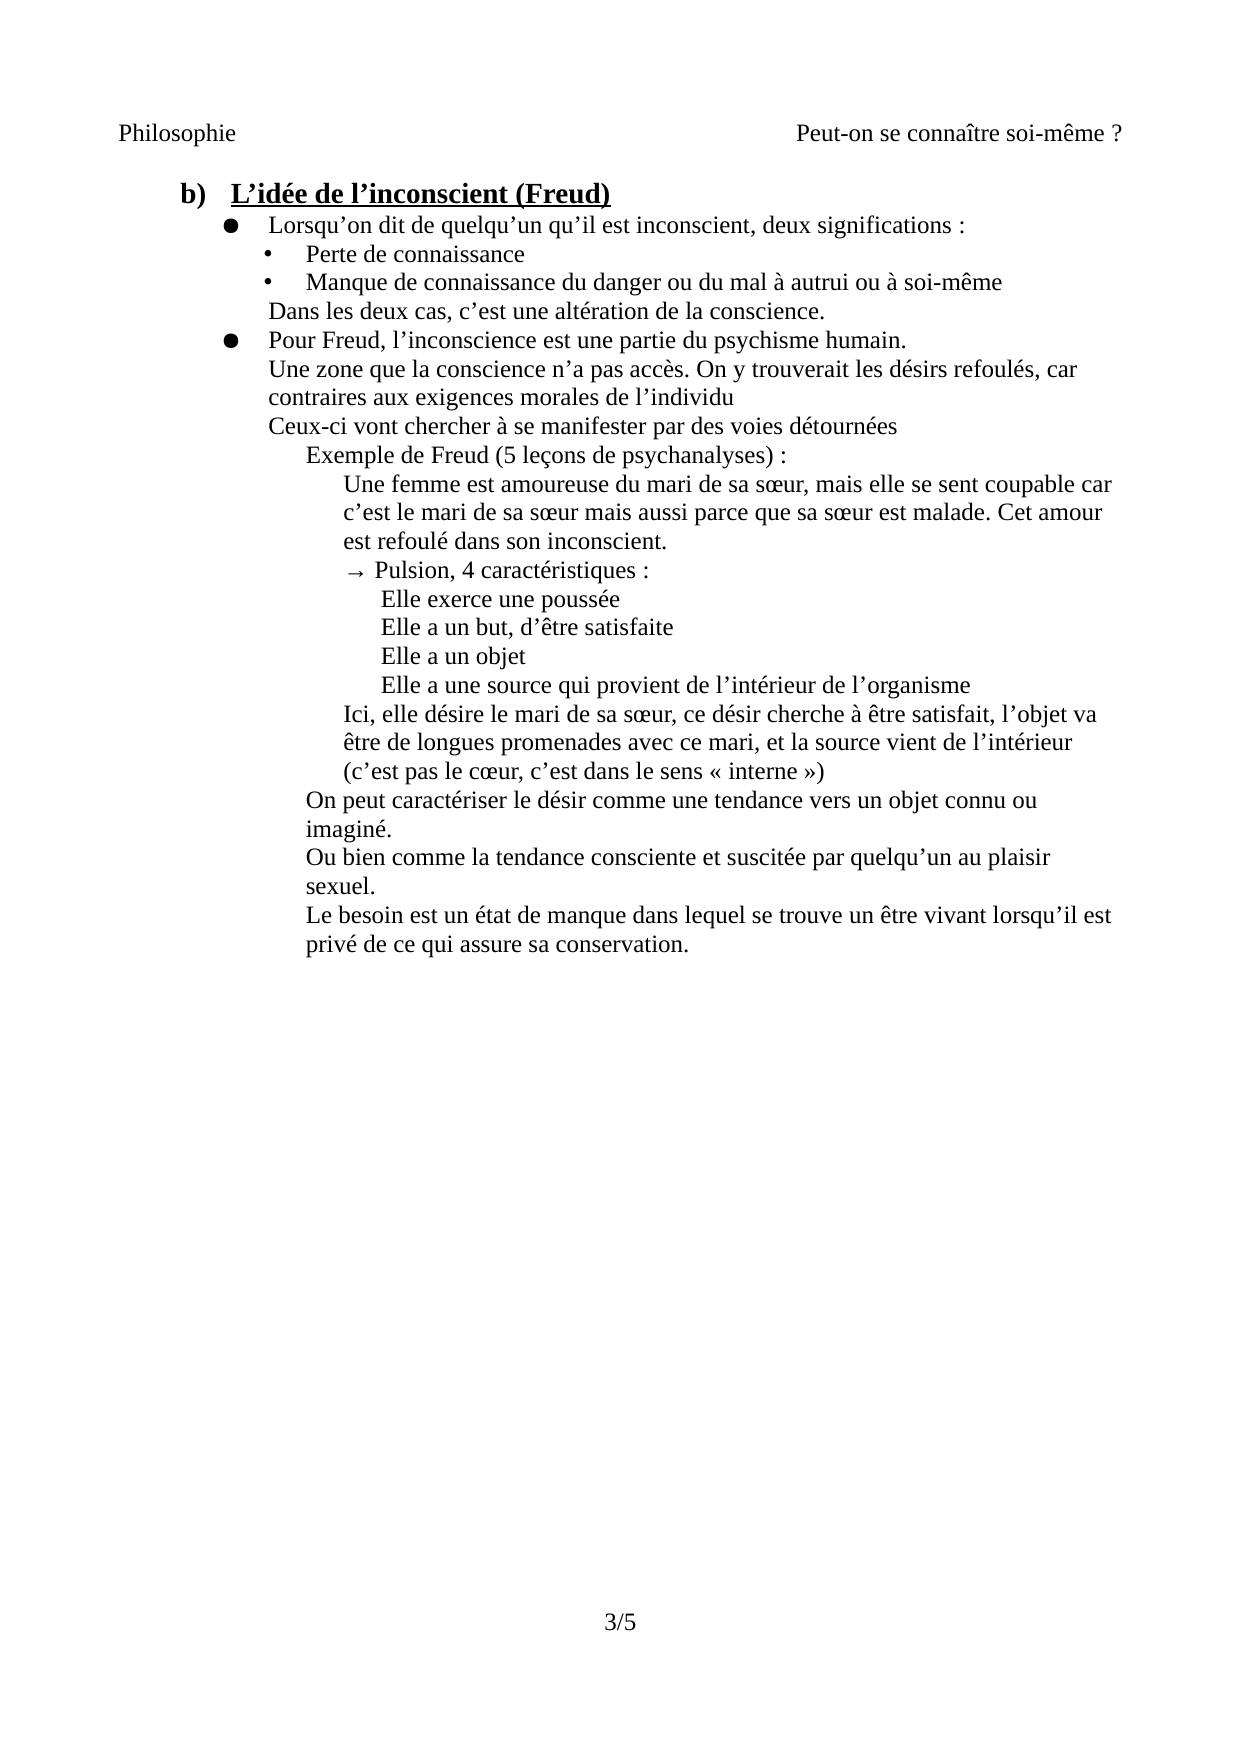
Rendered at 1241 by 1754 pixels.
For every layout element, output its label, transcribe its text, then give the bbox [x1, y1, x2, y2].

list Ou bien comme la tendance consciente et suscitée par quelqu’un au plaisir sexuel. [268, 842, 1122, 900]
list Pour Freud, l’inconscience est une partie du psychisme humain. [231, 325, 1122, 354]
list Perte de connaissance [268, 239, 1122, 267]
list On peut caractériser le désir comme une tendance vers un objet connu ou imaginé. [268, 785, 1122, 842]
list Elle a un objet [343, 641, 1122, 670]
list L’idée de l’inconscient (Freud) [193, 176, 1122, 210]
list Exemple de Freud (5 leçons de psychanalyses) : [268, 440, 1122, 469]
list Dans les deux cas, c’est une altération de la conscience. [231, 296, 1122, 325]
list Elle exerce une poussée [343, 584, 1122, 612]
list Lorsqu’on dit de quelqu’un qu’il est inconscient, deux significations : [231, 210, 1122, 239]
list → Pulsion, 4 caractéristiques : [306, 555, 1122, 584]
list Elle a une source qui provient de l’intérieur de l’organisme [343, 670, 1122, 699]
list Ceux-ci vont chercher à se manifester par des voies détournées [231, 411, 1122, 440]
list Elle a un but, d’être satisfaite [343, 612, 1122, 641]
list Ici, elle désire le mari de sa sœur, ce désir cherche à être satisfait, l’objet va être de longues promenades avec ce mari, et la source vient de l’intérieur (c’est pas le cœur, c’est dans le sens « interne ») [306, 699, 1122, 785]
list Le besoin est un état de manque dans lequel se trouve un être vivant lorsqu’il est privé de ce qui assure sa conservation. [268, 900, 1122, 957]
list Une femme est amoureuse du mari de sa sœur, mais elle se sent coupable car c’est le mari de sa sœur mais aussi parce que sa sœur est malade. Cet amour est refoulé dans son inconscient. [306, 469, 1122, 555]
list Une zone que la conscience n’a pas accès. On y trouverait les désirs refoulés, car contraires aux exigences morales de l’individu [231, 354, 1122, 411]
list Manque de connaissance du danger ou du mal à autrui ou à soi-même [268, 267, 1122, 296]
